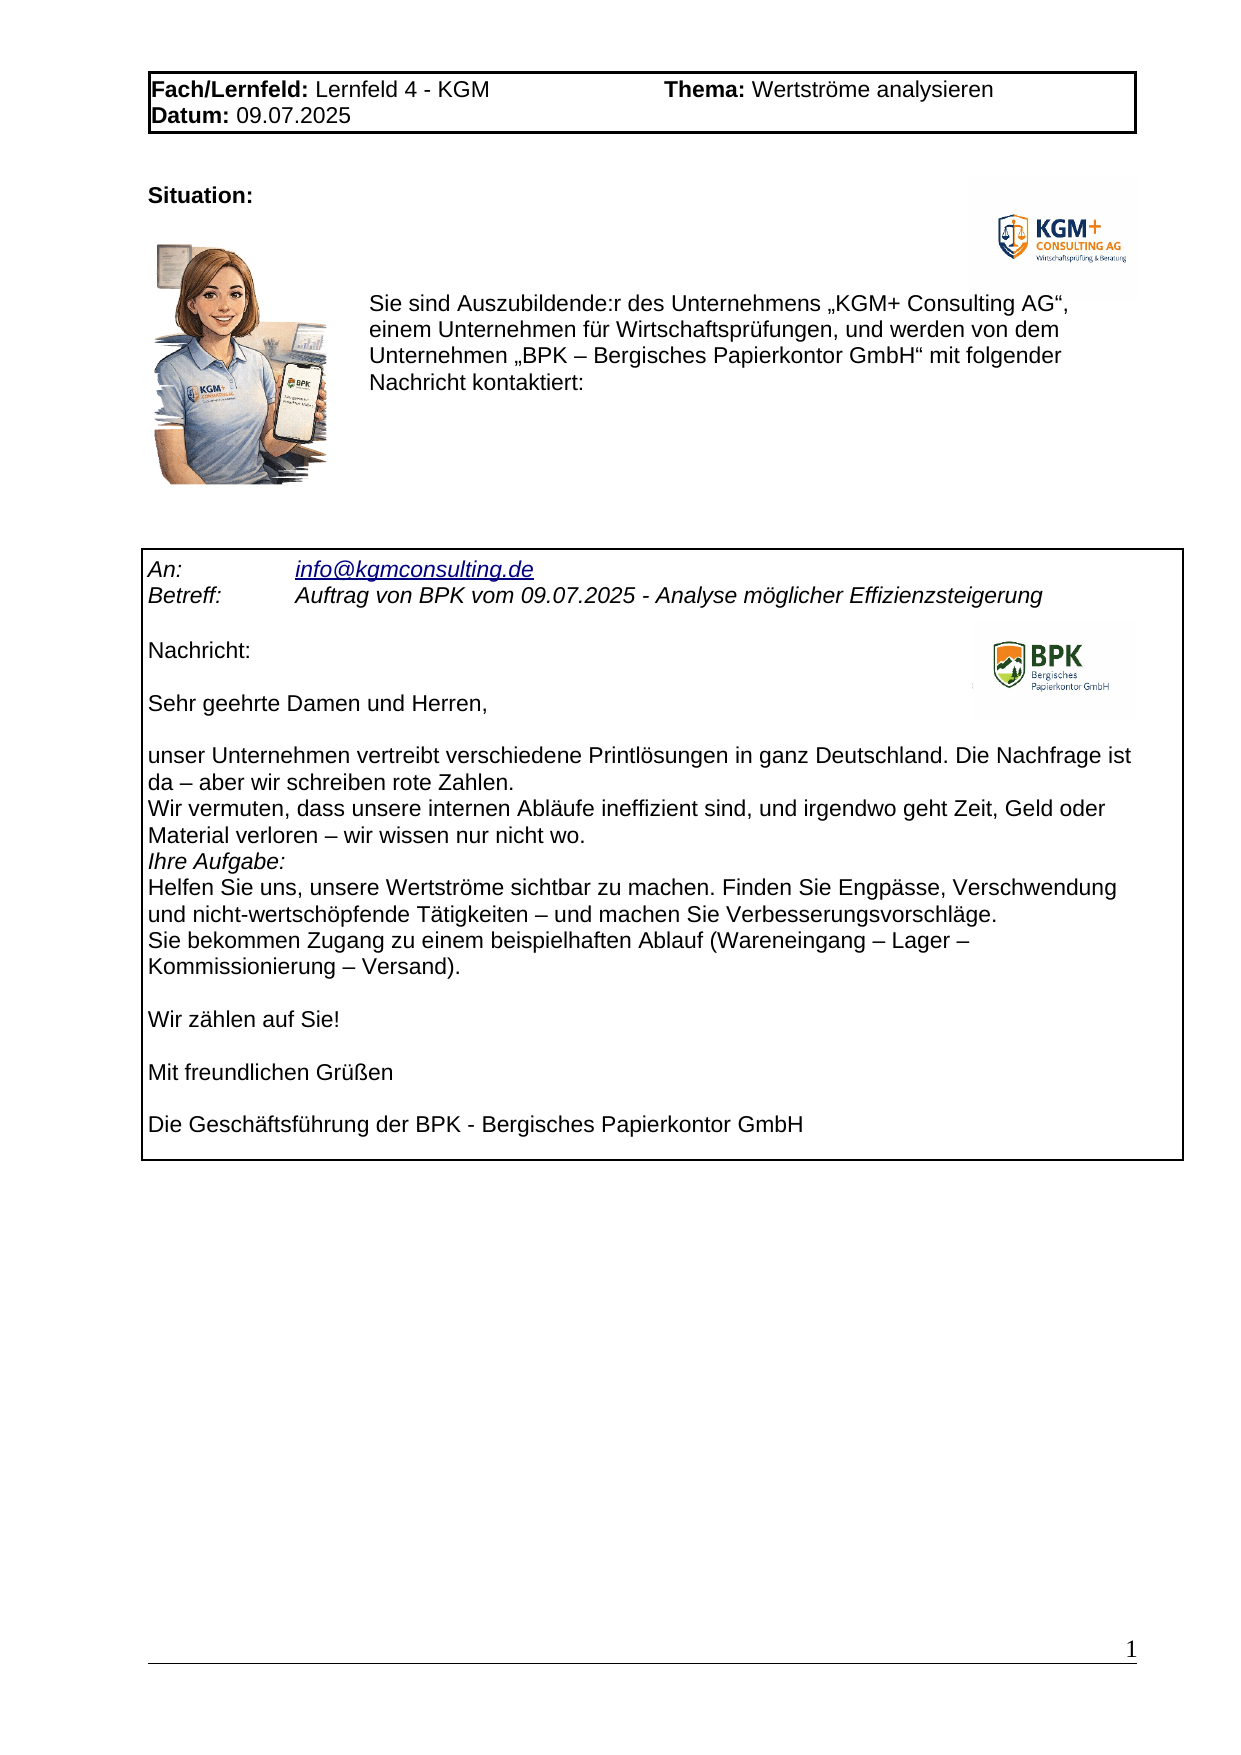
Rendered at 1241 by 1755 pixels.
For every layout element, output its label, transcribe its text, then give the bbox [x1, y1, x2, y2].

text Nachricht: [148, 637, 972, 663]
text Helfen Sie uns, unsere Wertströme sichtbar zu machen. Finden Sie Engpässe, Verschwendung und nicht-wertschöpfende Tätigkeiten – und machen Sie Verbesserungsvorschläge. [148, 874, 1137, 927]
text Wir zählen auf Sie! [148, 1006, 1137, 1032]
text Mit freundlichen Grüßen [148, 1059, 1137, 1085]
text Wir vermuten, dass unsere internen Abläufe ineffizient sind, und irgendwo geht Zeit, Geld oder Material verloren – wir wissen nur nicht wo. [148, 795, 1137, 848]
text Situation: [148, 182, 968, 208]
text Betreff: Auftrag von BPK vom 09.07.2025 - Analyse möglicher Effizienzsteigerung [148, 582, 1137, 608]
text Die Geschäftsführung der BPK - Bergisches Papierkontor GmbH [148, 1111, 1137, 1138]
text Sie sind Auszubildende:r des Unternehmens „KGM+ Consulting AG“, einem Unternehmen für Wirtschaftsprüfungen, und werden von dem Unternehmen „BPK – Bergisches Papierkontor GmbH“ mit folgender Nachricht kontaktiert: [369, 290, 1137, 395]
text Ihre Aufgabe: [148, 848, 1137, 874]
text unser Unternehmen vertreibt verschiedene Printlösungen in ganz Deutschland. Die Nachfrage ist da – aber wir schreiben rote Zahlen. [148, 742, 1137, 795]
text Sie bekommen Zugang zu einem beispielhaften Ablauf (Wareneingang – Lager – Kommissionierung – Versand). [148, 927, 1137, 980]
text Sehr geehrte Damen und Herren, [148, 690, 972, 716]
text An: info@kgmconsulting.de [148, 556, 1137, 582]
